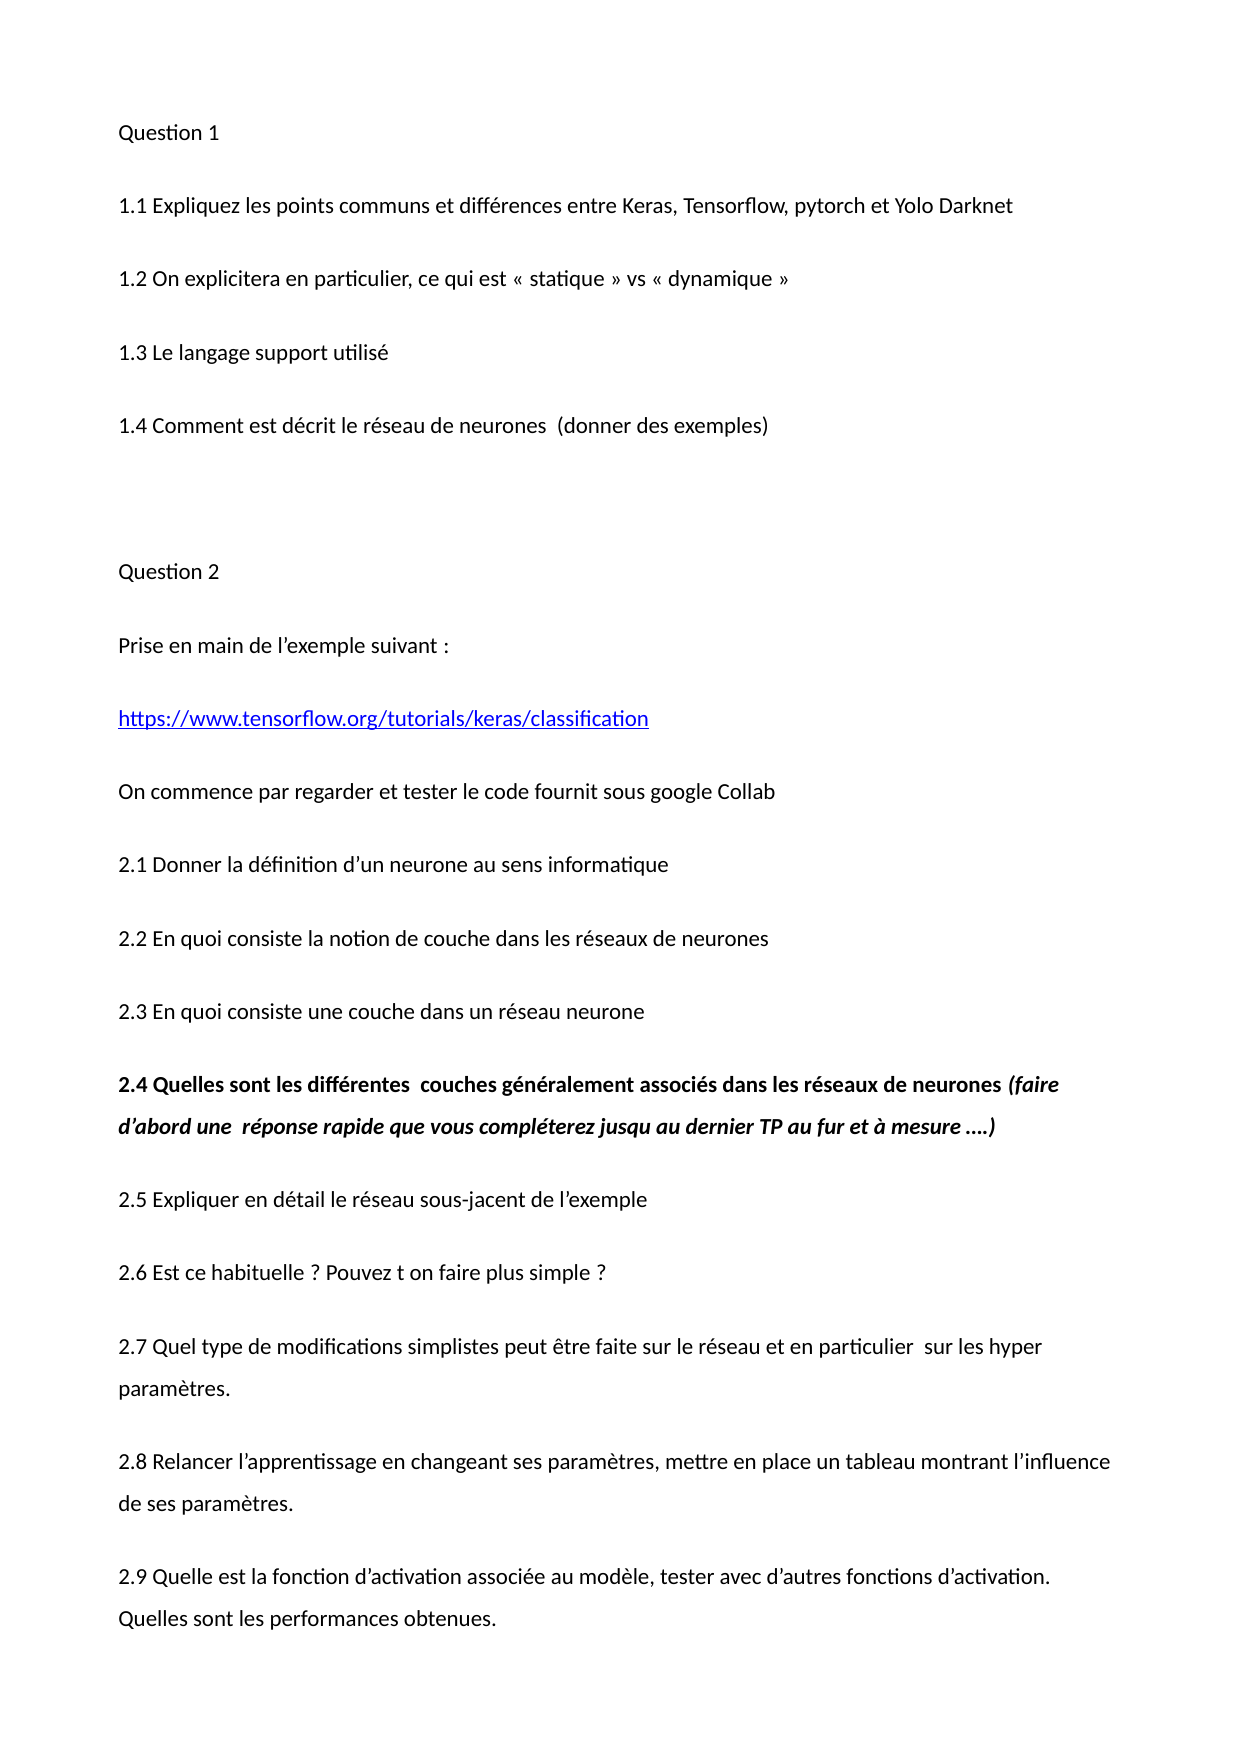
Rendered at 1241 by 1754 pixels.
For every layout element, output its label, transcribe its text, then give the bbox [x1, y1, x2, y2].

text 1.3 Le langage support utilisé [118, 338, 1122, 366]
text Question 2 [118, 557, 1122, 586]
text 2.2 En quoi consiste la notion de couche dans les réseaux de neurones [118, 924, 1122, 952]
text 2.9 Quelle est la fonction d’activation associée au modèle, tester avec d’autres fonctions d’activation. Quelles sont les performances obtenues. [118, 1562, 1122, 1632]
text 2.3 En quoi consiste une couche dans un réseau neurone [118, 997, 1122, 1025]
text 2.4 Quelles sont les différentes couches généralement associés dans les réseaux de neurones (faire d’abord une réponse rapide que vous compléterez jusqu au dernier TP au fur et à mesure ….) [118, 1070, 1122, 1140]
text 1.1 Expliquez les points communs et différences entre Keras, Tensorflow, pytorch et Yolo Darknet [118, 191, 1122, 219]
text 2.6 Est ce habituelle ? Pouvez t on faire plus simple ? [118, 1258, 1122, 1287]
text https://www.tensorflow.org/tutorials/keras/classification [118, 704, 1122, 732]
text On commence par regarder et tester le code fournit sous google Collab [118, 777, 1122, 805]
text Question 1 [118, 118, 1122, 146]
text 2.8 Relancer l’apprentissage en changeant ses paramètres, mettre en place un tableau montrant l’influence de ses paramètres. [118, 1447, 1122, 1517]
text 2.7 Quel type de modifications simplistes peut être faite sur le réseau et en particulier sur les hyper paramètres. [118, 1332, 1122, 1402]
text 1.2 On explicitera en particulier, ce qui est « statique » vs « dynamique » [118, 264, 1122, 293]
text 1.4 Comment est décrit le réseau de neurones (donner des exemples) [118, 411, 1122, 439]
text 2.1 Donner la définition d’un neurone au sens informatique [118, 850, 1122, 878]
text 2.5 Expliquer en détail le réseau sous-jacent de l’exemple [118, 1185, 1122, 1213]
text Prise en main de l’exemple suivant : [118, 631, 1122, 659]
